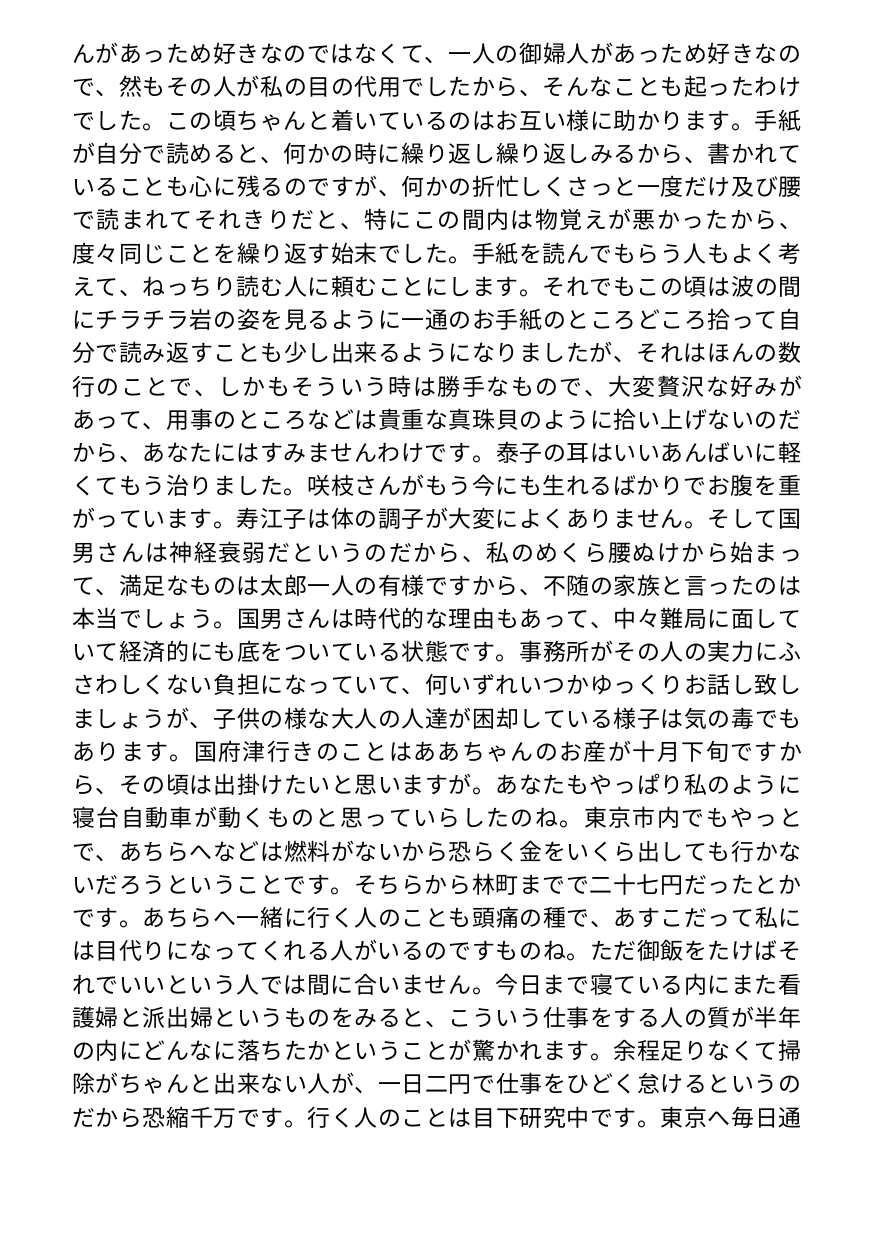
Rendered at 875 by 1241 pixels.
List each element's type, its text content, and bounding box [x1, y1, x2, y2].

text んがあっため好きなのではなくて、一人の御婦人があっため好きなので、然もその人が私の目の代用でしたから、そんなことも起ったわけでした。この頃ちゃんと着いているのはお互い様に助かります。手紙が自分で読めると、何かの時に繰り返し繰り返しみるから、書かれていることも心に残るのですが、何かの折忙しくさっと一度だけ及び腰で読まれてそれきりだと、特にこの間内は物覚えが悪かったから、度々同じことを繰り返す始末でした。手紙を読んでもらう人もよく考えて、ねっちり読む人に頼むことにします。それでもこの頃は波の間にチラチラ岩の姿を見るように一通のお手紙のところどころ拾って自分で読み返すことも少し出来るようになりましたが、それはほんの数行のことで、しかもそういう時は勝手なもので、大変贅沢な好みがあって、用事のところなどは貴重な真珠貝のように拾い上げないのだから、あなたにはすみませんわけです。泰子の耳はいいあんばいに軽くてもう治りました。咲枝さんがもう今にも生れるばかりでお腹を重がっています。寿江子は体の調子が大変によくありません。そして国男さんは神経衰弱だというのだから、私のめくら腰ぬけから始まって、満足なものは太郎一人の有様ですから、不随の家族と言ったのは本当でしょう。国男さんは時代的な理由もあって、中々難局に面していて経済的にも底をついている状態です。事務所がその人の実力にふさわしくない負担になっていて、何いずれいつかゆっくりお話し致しましょうが、子供の様な大人の人達が困却している様子は気の毒でもあります。国府津行きのことはああちゃんのお産が十月下旬ですから、その頃は出掛けたいと思いますが。あなたもやっぱり私のように寝台自動車が動くものと思っていらしたのね。東京市内でもやっとで、あちらへなどは燃料がないから恐らく金をいくら出しても行かないだろうということです。そちらから林町までで二十七円だったとかです。あちらへ一緒に行く人のことも頭痛の種で、あすこだって私には目代りになってくれる人がいるのですものね。ただ御飯をたけばそれでいいという人では間に合いません。今日まで寝ている内にまた看護婦と派出婦というものをみると、こういう仕事をする人の質が半年の内にどんなに落ちたかということが驚かれます。余程足りなくて掃除がちゃんと出来ない人が、一日二円で仕事をひどく怠けるというのだから恐縮千万です。行く人のことは目下研究中です。東京へ毎日通 [72, 36, 802, 1133]
